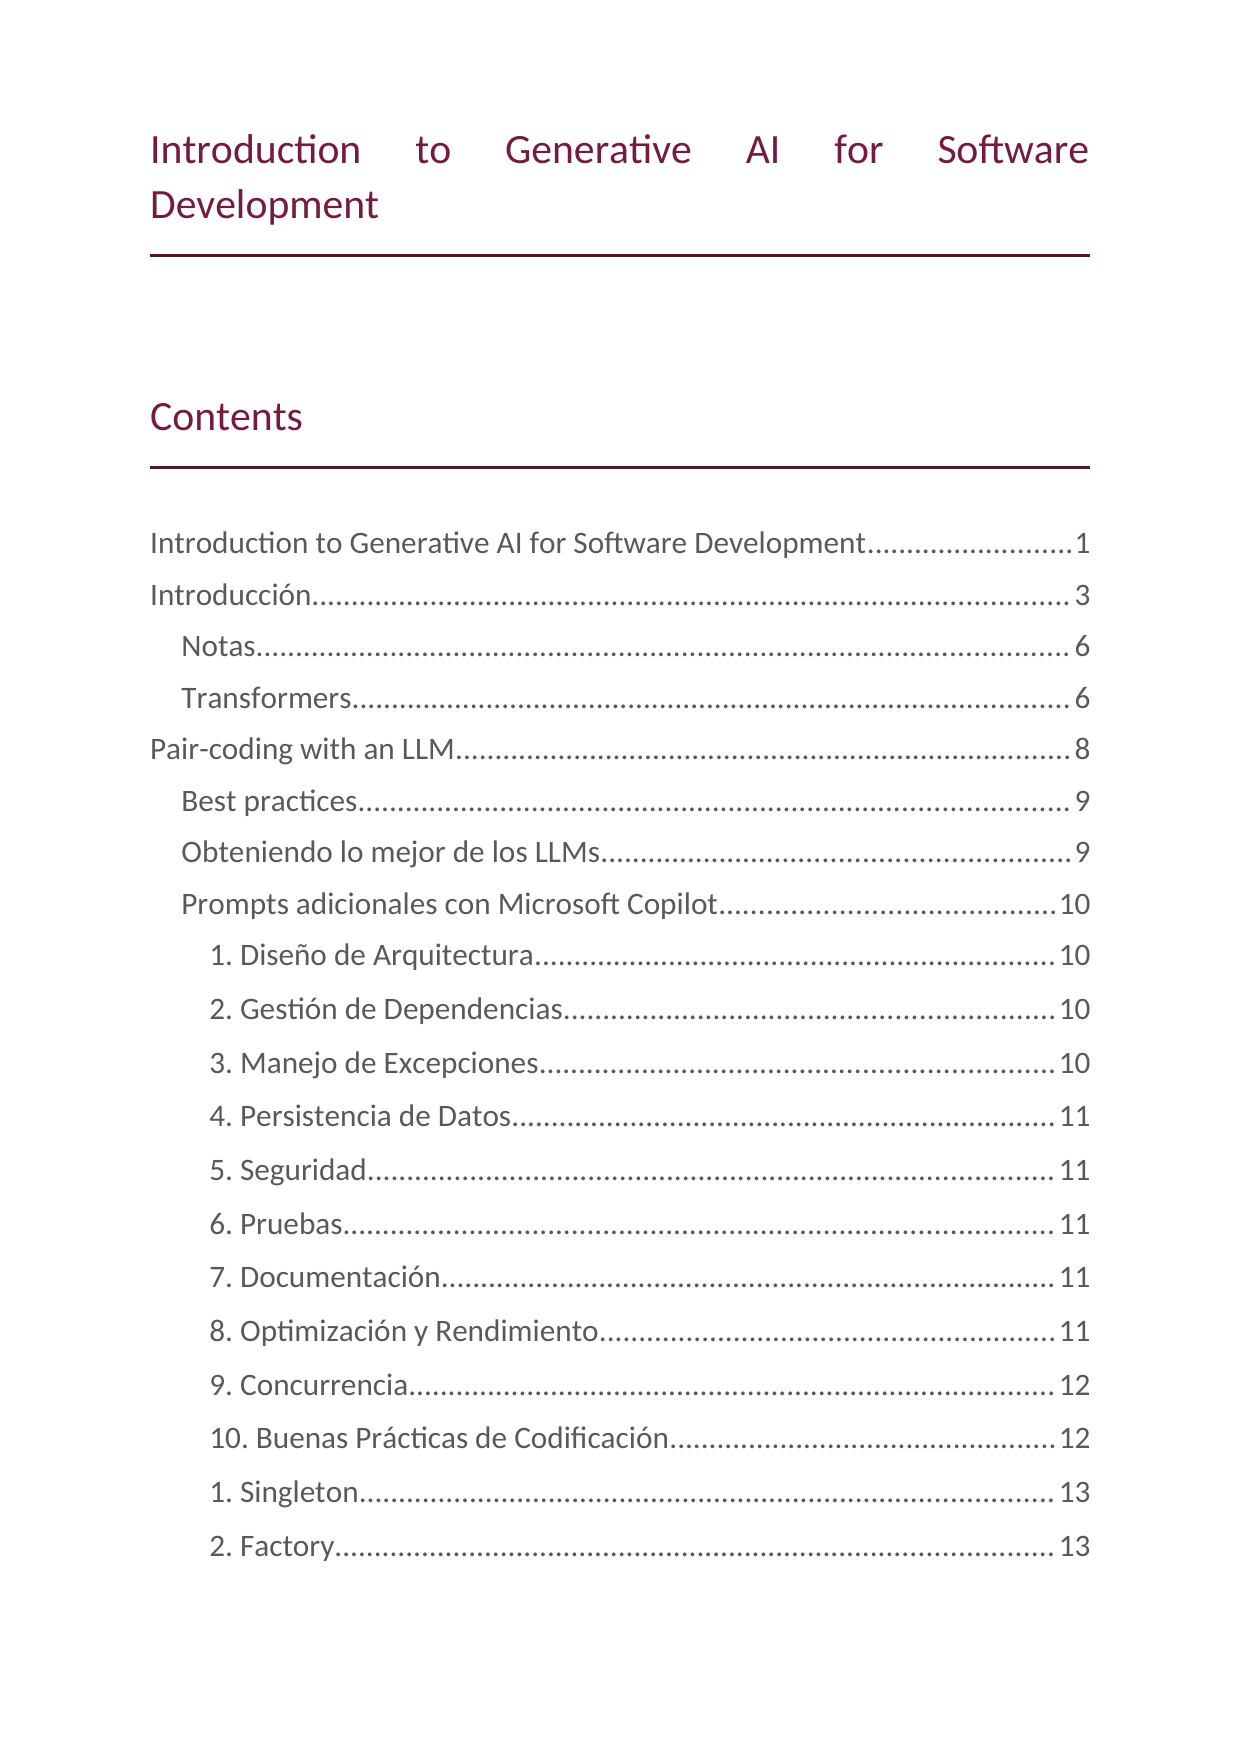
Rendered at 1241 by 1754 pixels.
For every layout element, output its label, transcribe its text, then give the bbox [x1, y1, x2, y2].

text Best practices 9 [181, 781, 1090, 819]
text 8. Optimización y Rendimiento 11 [209, 1311, 1090, 1349]
text Transformers 6 [181, 678, 1090, 716]
text 9. Concurrencia 12 [209, 1365, 1090, 1403]
text 7. Documentación 11 [209, 1257, 1090, 1296]
text 5. Seguridad 11 [209, 1150, 1090, 1188]
text Introducción 3 [150, 574, 1090, 613]
text 2. Gestión de Dependencias 10 [209, 989, 1090, 1027]
text Prompts adicionales con Microsoft Copilot 10 [181, 884, 1090, 922]
text 6. Pruebas 11 [209, 1204, 1090, 1242]
text 10. Buenas Prácticas de Codificación 12 [209, 1418, 1090, 1456]
text 1. Singleton 13 [209, 1472, 1090, 1510]
text Obteniendo lo mejor de los LLMs 9 [181, 832, 1090, 871]
subtitle Contents [150, 390, 1090, 466]
text 3. Manejo de Excepciones 10 [209, 1043, 1090, 1081]
text Notas 6 [181, 626, 1090, 664]
subtitle Introduction to Generative AI for Software Development [150, 123, 1090, 254]
text 4. Persistencia de Datos 11 [209, 1096, 1090, 1134]
text Introduction to Generative AI for Software Development 1 [150, 523, 1090, 561]
text 1. Diseño de Arquitectura 10 [209, 936, 1090, 974]
text Pair-coding with an LLM 8 [150, 729, 1090, 767]
text 2. Factory 13 [209, 1526, 1090, 1564]
